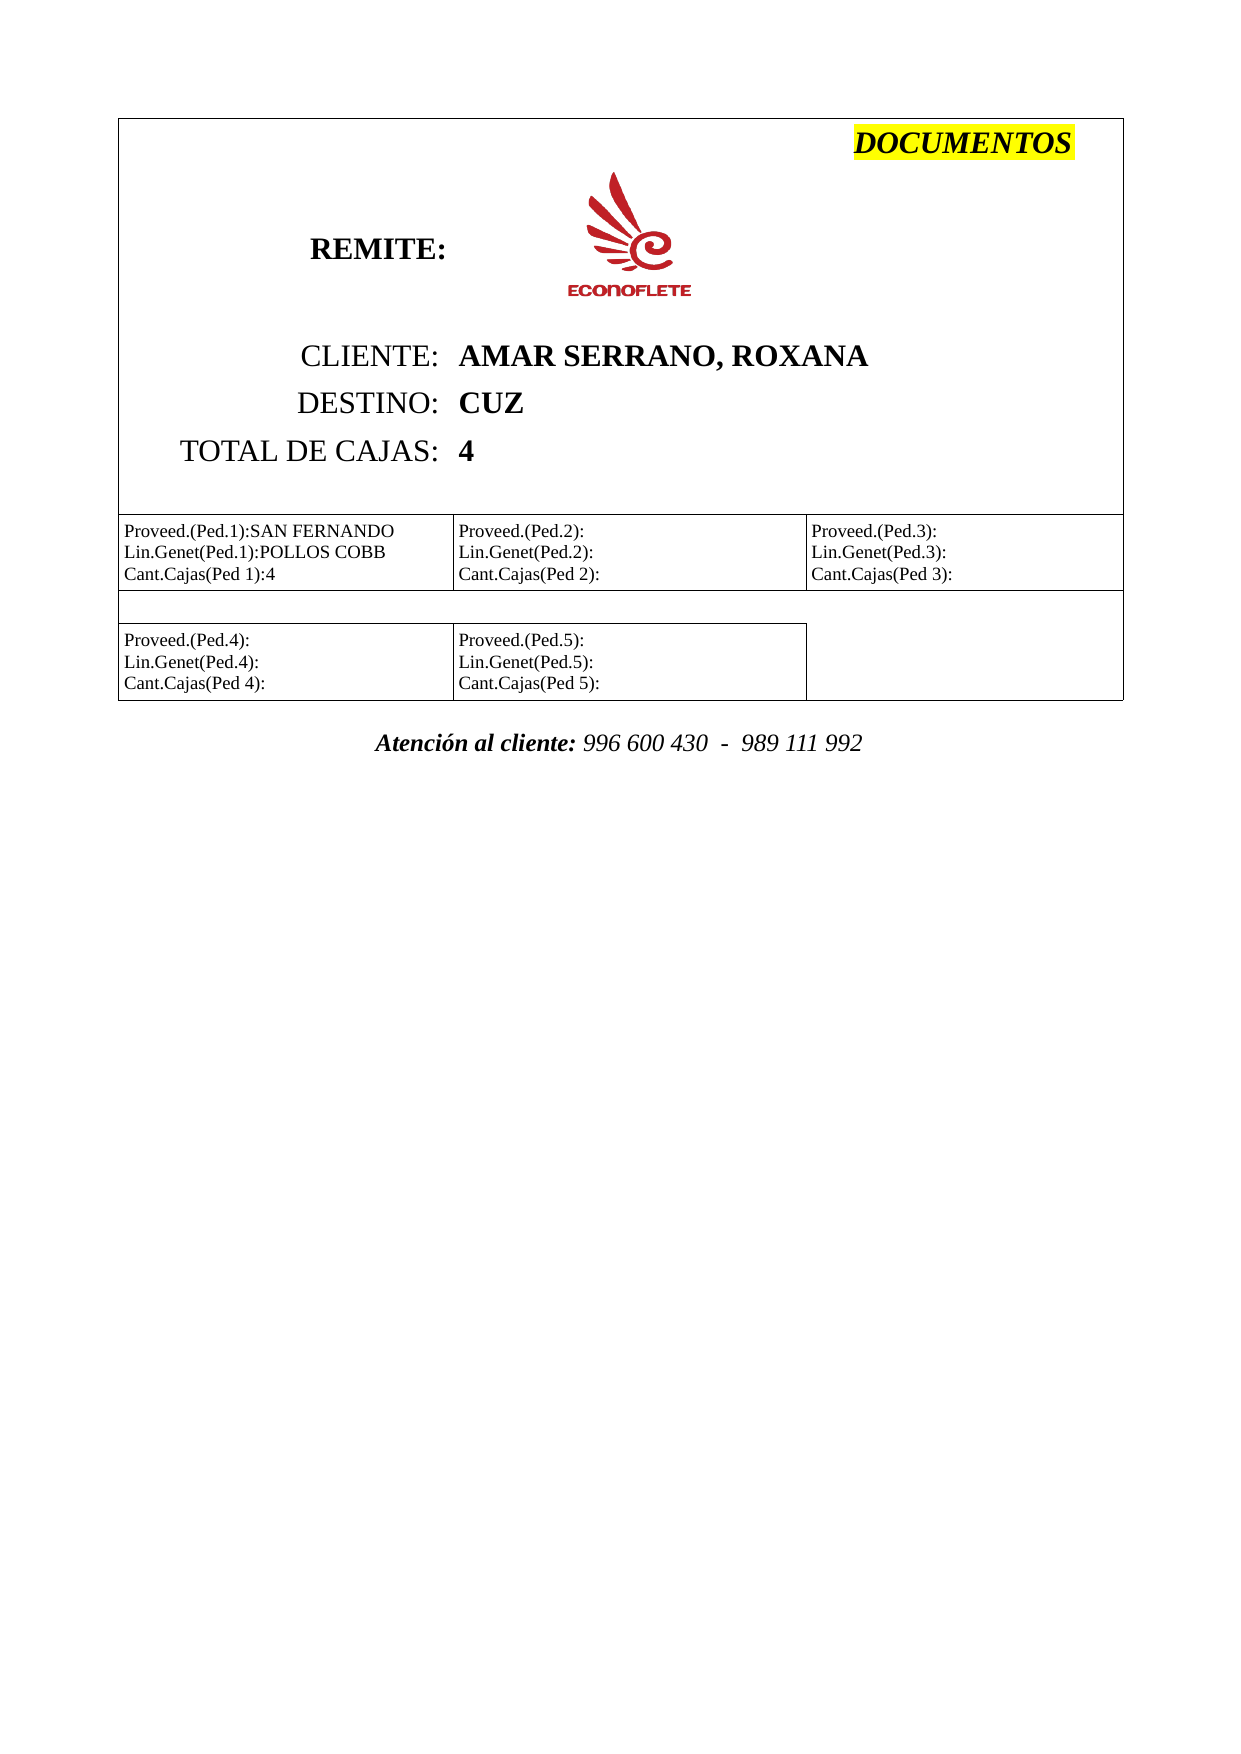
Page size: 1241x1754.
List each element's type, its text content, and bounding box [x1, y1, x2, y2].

text Atención al cliente: 996 600 430 - 989 111 992 [118, 728, 1122, 757]
picture [552, 171, 707, 297]
table_cell [119, 591, 453, 623]
table_cell CUZ [453, 379, 806, 426]
table_cell DESTINO: [119, 379, 453, 426]
table_cell 4 [453, 426, 1123, 474]
table_cell Proveed.(Ped.3): Lin.Genet(Ped.3): Cant.Cajas(Ped 3): [807, 515, 1123, 590]
table_cell [453, 591, 806, 623]
table_cell [119, 474, 453, 514]
table_header [453, 119, 806, 166]
table_cell Proveed.(Ped.2): Lin.Genet(Ped.2): Cant.Cajas(Ped 2): [454, 515, 806, 590]
table_cell [806, 166, 1123, 332]
table_cell [806, 591, 1123, 623]
table_cell TOTAL DE CAJAS: [119, 426, 453, 474]
table_cell Proveed.(Ped.5): Lin.Genet(Ped.5): Cant.Cajas(Ped 5): [454, 624, 806, 699]
table_header [119, 119, 453, 166]
table_cell REMITE: [119, 166, 453, 332]
table_cell [453, 474, 806, 514]
table_cell CLIENTE: [119, 332, 453, 379]
table_cell Proveed.(Ped.1):SAN FERNANDO Lin.Genet(Ped.1):POLLOS COBB Cant.Cajas(Ped 1):4 [119, 515, 453, 590]
table_cell AMAR SERRANO, ROXANA [453, 332, 1123, 379]
table_cell Proveed.(Ped.4): Lin.Genet(Ped.4): Cant.Cajas(Ped 4): [119, 624, 453, 699]
table_cell [807, 623, 1123, 699]
table_cell [806, 474, 1123, 514]
table_cell [806, 379, 1123, 426]
table_cell [453, 166, 806, 332]
table_header DOCUMENTOS [806, 119, 1123, 166]
